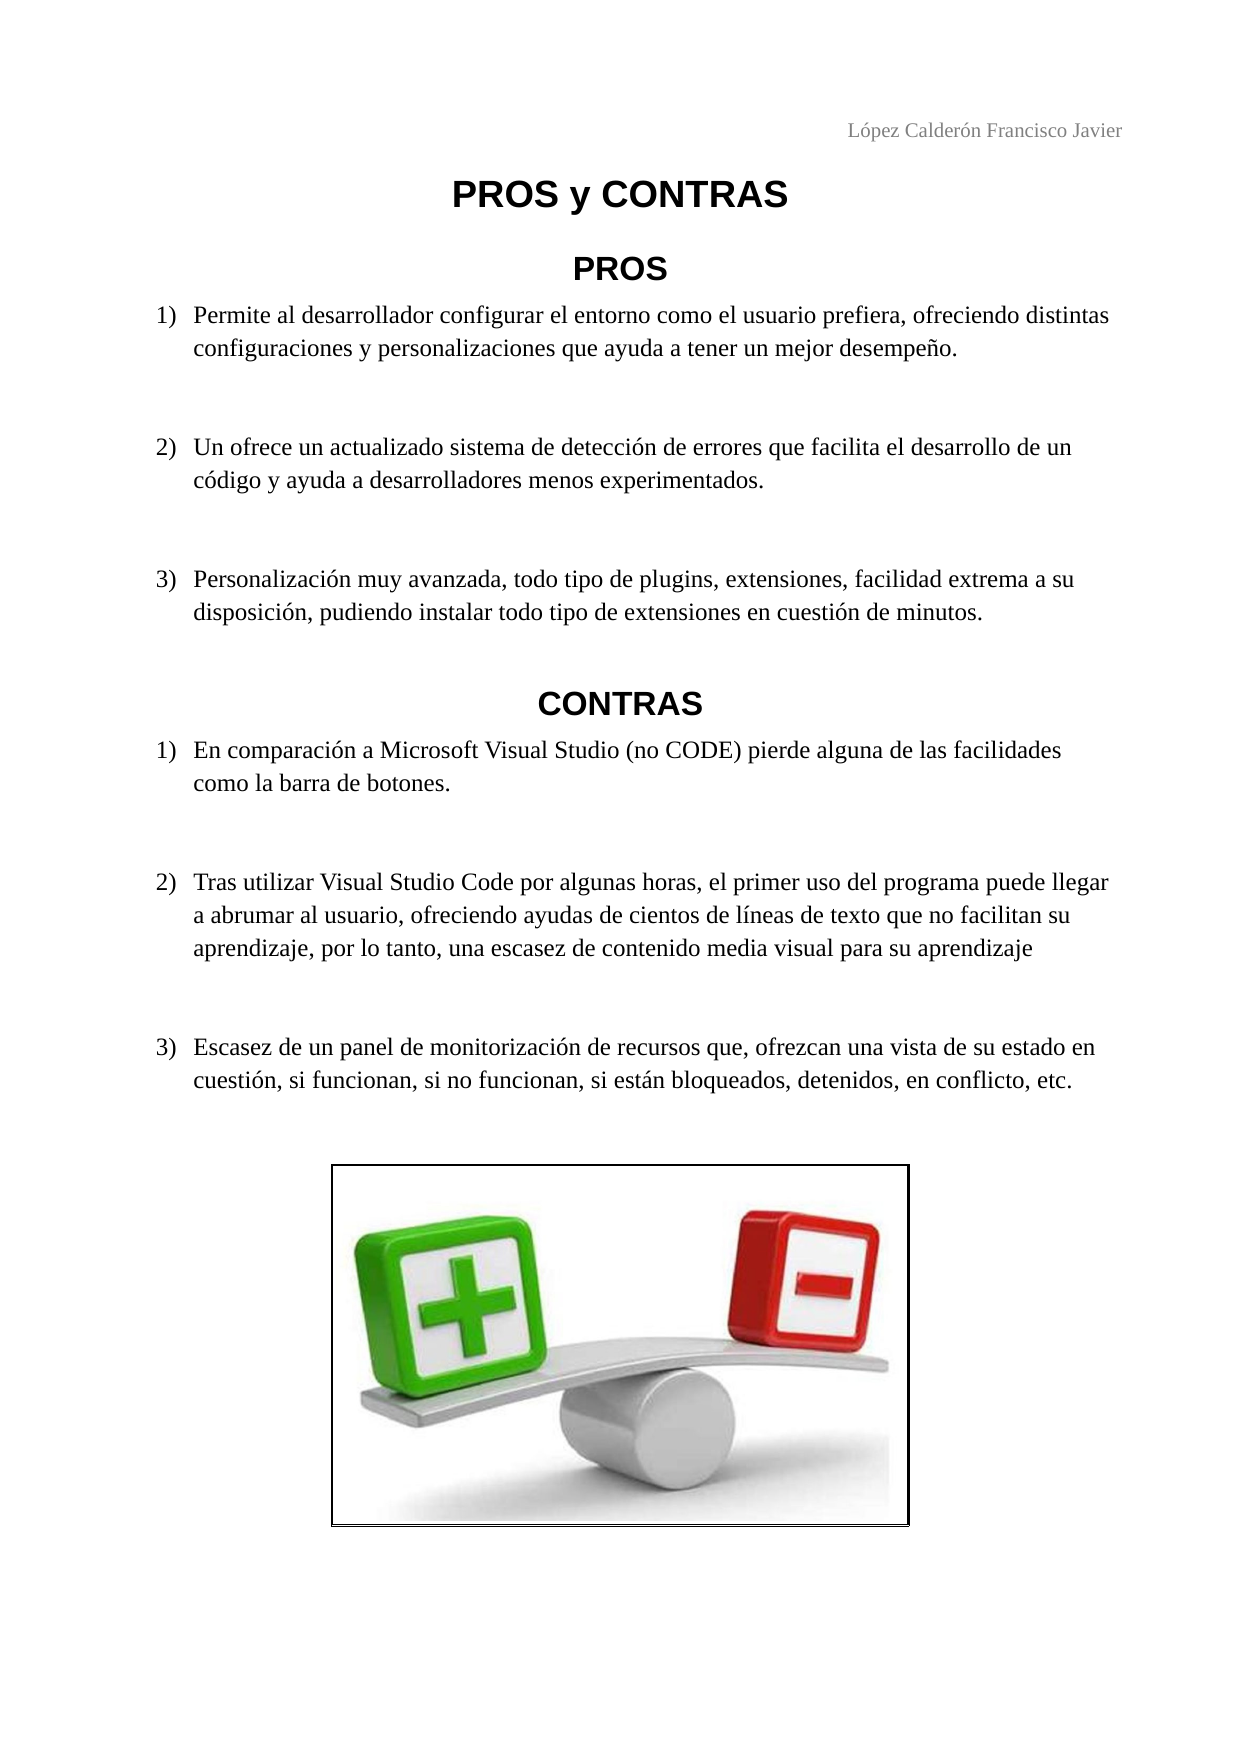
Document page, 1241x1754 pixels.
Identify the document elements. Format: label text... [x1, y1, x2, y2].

list Escasez de un panel de monitorización de recursos que, ofrezcan una vista de su estado en cuestión, si funcionan, si no funcionan, si están bloqueados, detenidos, en conflicto, etc. [156, 1032, 1122, 1094]
list En comparación a Microsoft Visual Studio (no CODE) pierde alguna de las facilidades como la barra de botones. [156, 735, 1122, 797]
list Un ofrece un actualizado sistema de detección de errores que facilita el desarrollo de un código y ayuda a desarrolladores menos experimentados. [156, 432, 1122, 494]
subtitle PROS [118, 249, 1122, 287]
subtitle CONTRAS [118, 684, 1122, 722]
picture [335, 1169, 905, 1521]
list Tras utilizar Visual Studio Code por algunas horas, el primer uso del programa puede llegar a abrumar al usuario, ofreciendo ayudas de cientos de líneas de texto que no facilitan su aprendizaje, por lo tanto, una escasez de contenido media visual para su aprendizaje [156, 867, 1122, 962]
list Personalización muy avanzada, todo tipo de plugins, extensiones, facilidad extrema a su disposición, pudiendo instalar todo tipo de extensiones en cuestión de minutos. [156, 564, 1122, 626]
subtitle PROS y CONTRAS [118, 172, 1122, 215]
list Permite al desarrollador configurar el entorno como el usuario prefiera, ofreciendo distintas configuraciones y personalizaciones que ayuda a tener un mejor desempeño. [156, 300, 1122, 362]
